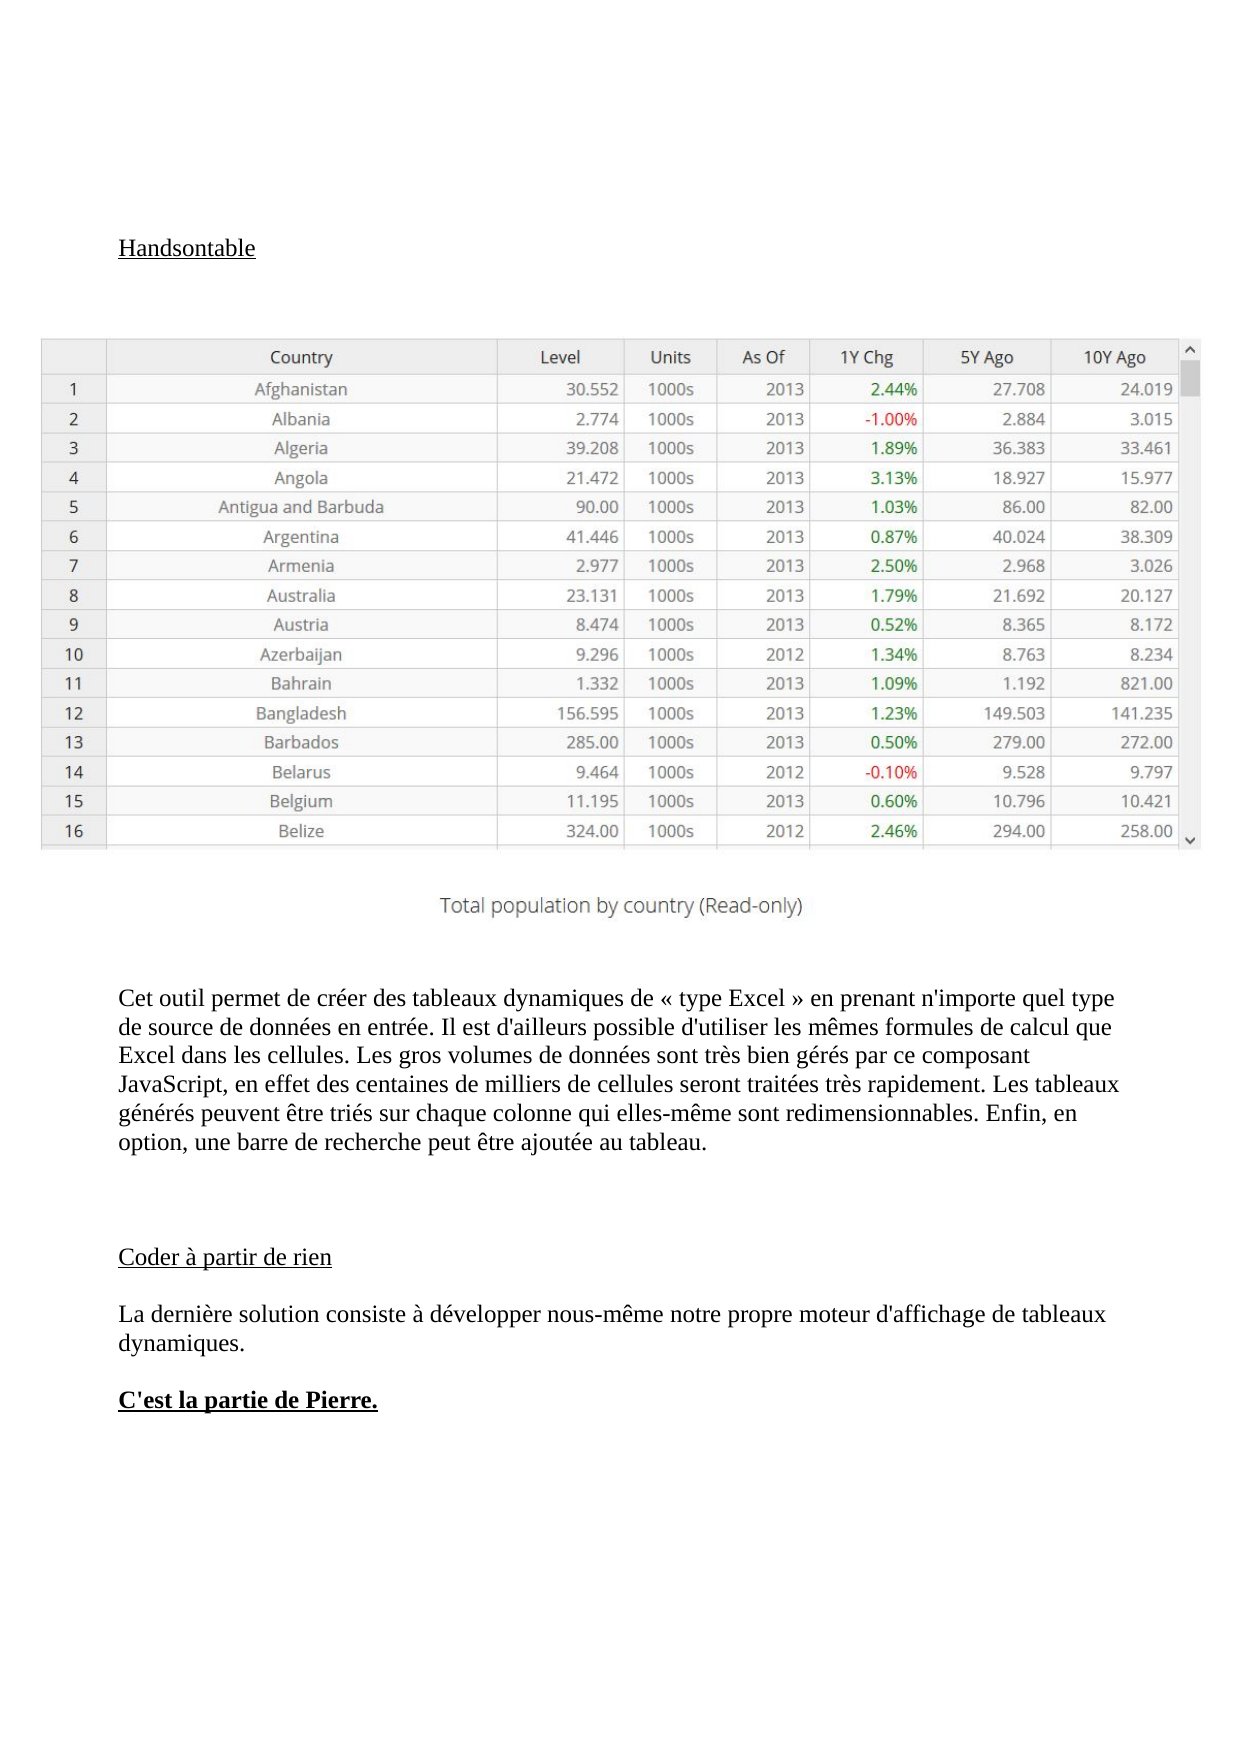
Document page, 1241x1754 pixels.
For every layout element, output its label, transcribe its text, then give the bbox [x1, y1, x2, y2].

picture [7, 319, 1233, 926]
text C'est la partie de Pierre. [118, 1385, 1122, 1414]
text La dernière solution consiste à développer nous-même notre propre moteur d'affichage de tableaux dynamiques. [118, 1299, 1122, 1357]
text Handsontable [118, 233, 1122, 262]
text Cet outil permet de créer des tableaux dynamiques de « type Excel » en prenant n'importe quel type de source de données en entrée. Il est d'ailleurs possible d'utiliser les mêmes formules de calcul que Excel dans les cellules. Les gros volumes de données sont très bien gérés par ce composant JavaScript, en effet des centaines de milliers de cellules seront traitées très rapidement. Les tableaux générés peuvent être triés sur chaque colonne qui elles-même sont redimensionnables. Enfin, en option, une barre de recherche peut être ajoutée au tableau. [118, 983, 1122, 1155]
text Coder à partir de rien [118, 1242, 1122, 1270]
